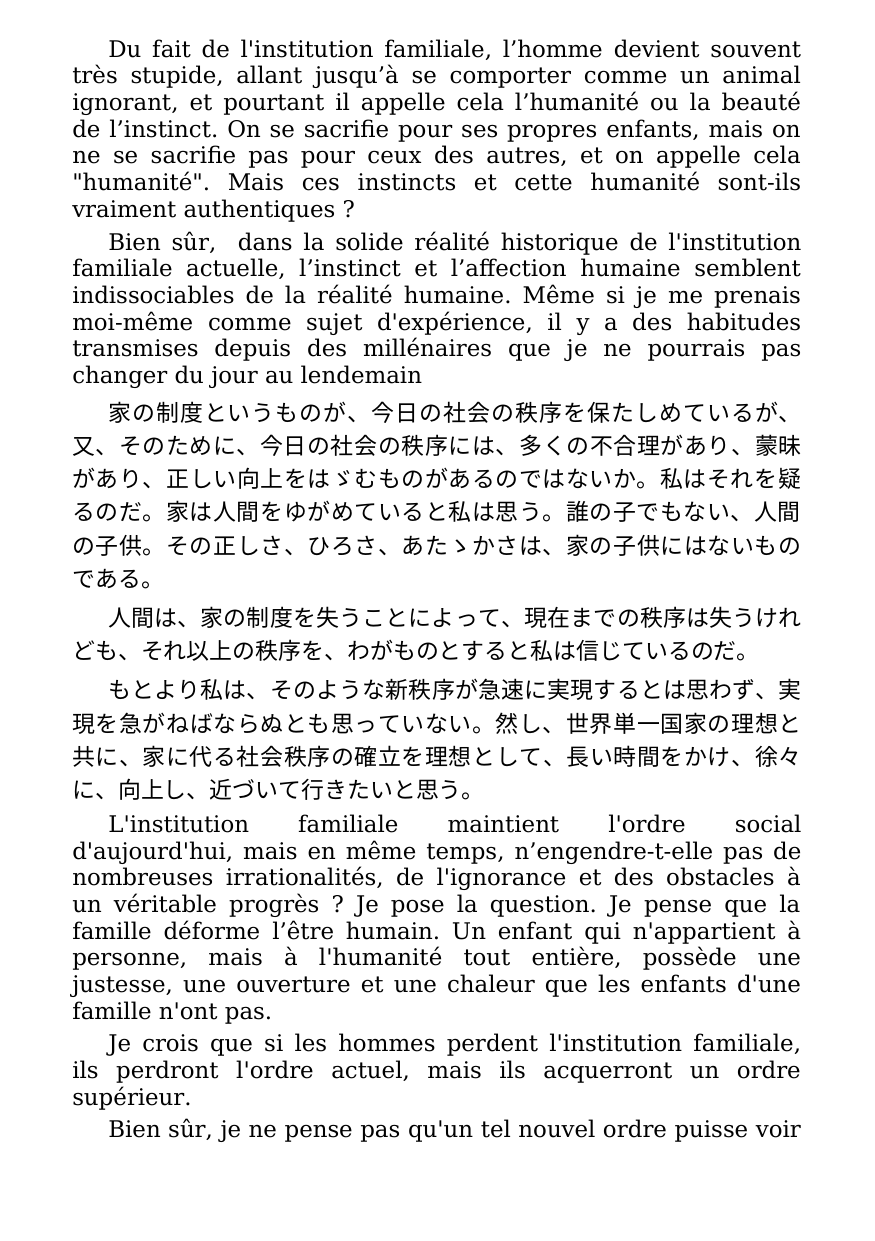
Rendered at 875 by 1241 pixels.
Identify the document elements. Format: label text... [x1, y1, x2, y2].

text Du fait de l'institution familiale, l’homme devient souvent très stupide, allant jusqu’à se comporter comme un animal ignorant, et pourtant il appelle cela l’humanité ou la beauté de l’instinct. On se sacrifie pour ses propres enfants, mais on ne se sacrifie pas pour ceux des autres, et on appelle cela "humanité". Mais ces instincts et cette humanité sont-ils vraiment authentiques ? [72, 36, 802, 223]
text Je crois que si les hommes perdent l'institution familiale, ils perdront l'ordre actuel, mais ils acquerront un ordre supérieur. [72, 1030, 802, 1110]
text Bien sûr, je ne pense pas qu'un tel nouvel ordre puisse voir [72, 1116, 802, 1143]
text Bien sûr, dans la solide réalité historique de l'institution familiale actuelle, l’instinct et l’affection humaine semblent indissociables de la réalité humaine. Même si je me prenais moi-même comme sujet d'expérience, il y a des habitudes transmises depuis des millénaires que je ne pourrais pas changer du jour au lendemain [72, 229, 802, 389]
text 人間は、家の制度を失うことによって、現在までの秩序は失うけれども、それ以上の秩序を、わがものとすると私は信じているのだ。 [72, 600, 802, 666]
text 家の制度というものが、今日の社会の秩序を保たしめているが、又、そのために、今日の社会の秩序には、多くの不合理があり、蒙昧があり、正しい向上をはゞむものがあるのではないか。私はそれを疑るのだ。家は人間をゆがめていると私は思う。誰の子でもない、人間の子供。その正しさ、ひろさ、あたゝかさは、家の子供にはないものである。 [72, 394, 802, 594]
text L'institution familiale maintient l'ordre social d'aujourd'hui, mais en même temps, n’engendre-t-elle pas de nombreuses irrationalités, de l'ignorance et des obstacles à un véritable progrès ? Je pose la question. Je pense que la famille déforme l’être humain. Un enfant qui n'appartient à personne, mais à l'humanité tout entière, possède une justesse, une ouverture et une chaleur que les enfants d'une famille n'ont pas. [72, 811, 802, 1024]
text もとより私は、そのような新秩序が急速に実現するとは思わず、実現を急がねばならぬとも思っていない。然し、世界単一国家の理想と共に、家に代る社会秩序の確立を理想として、長い時間をかけ、徐々に、向上し、近づいて行きたいと思う。 [72, 672, 802, 805]
